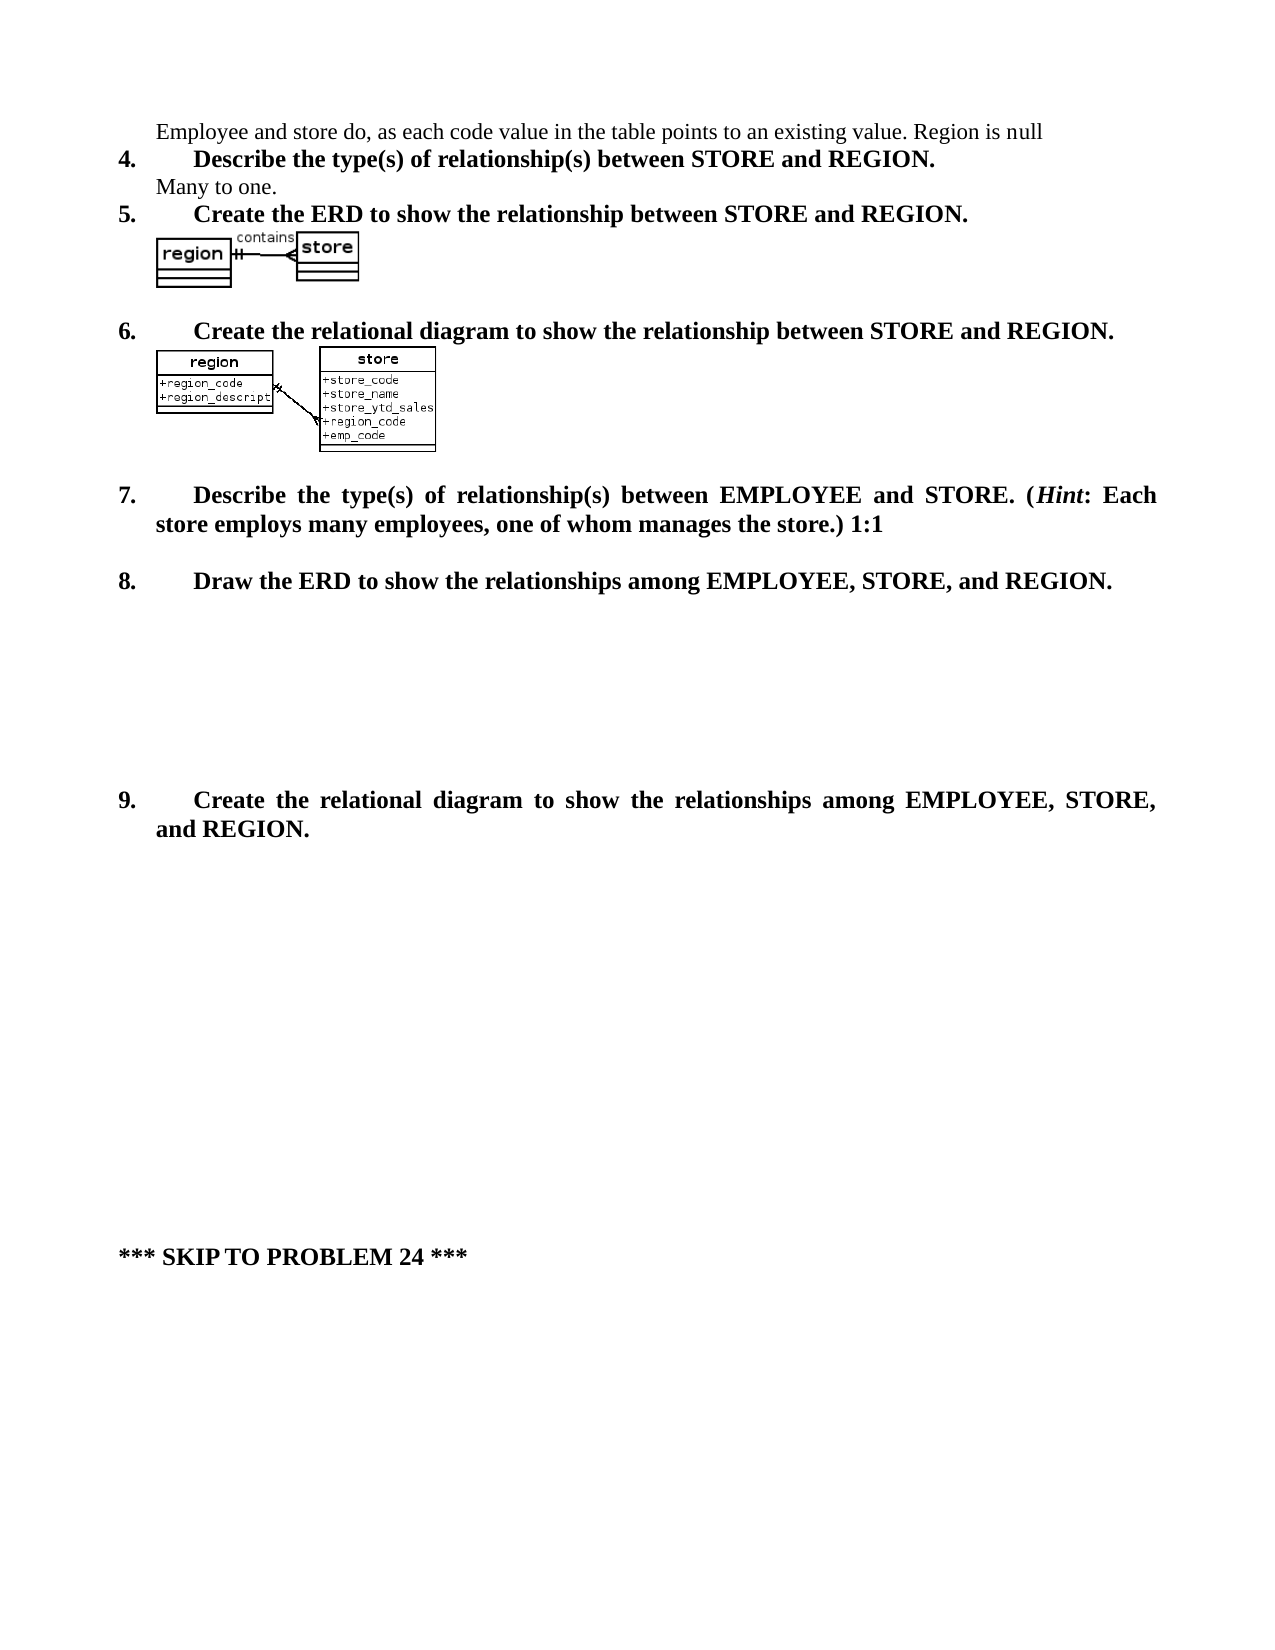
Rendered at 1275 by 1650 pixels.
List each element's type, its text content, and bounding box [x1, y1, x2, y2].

list Create the relational diagram to show the relationships among EMPLOYEE, STORE, and REGION. [118, 786, 1157, 843]
picture [155, 228, 360, 288]
list Create the relational diagram to show the relationship between STORE and REGION. [118, 316, 1157, 345]
picture [155, 345, 437, 452]
text *** SKIP TO PROBLEM 24 *** [118, 1242, 1157, 1271]
list Draw the ERD to show the relationships among EMPLOYEE, STORE, and REGION. [118, 566, 1157, 595]
list Describe the type(s) of relationship(s) between EMPLOYEE and STORE. (Hint: Each store employs many employees, one of whom manages the store.) 1:1 [118, 480, 1157, 537]
list Employee and store do, as each code value in the table points to an existing value. Region is null [118, 118, 1157, 144]
list Many to one. [118, 173, 1157, 199]
list Describe the type(s) of relationship(s) between STORE and REGION. [118, 144, 1157, 173]
list Create the ERD to show the relationship between STORE and REGION. [118, 199, 1157, 228]
